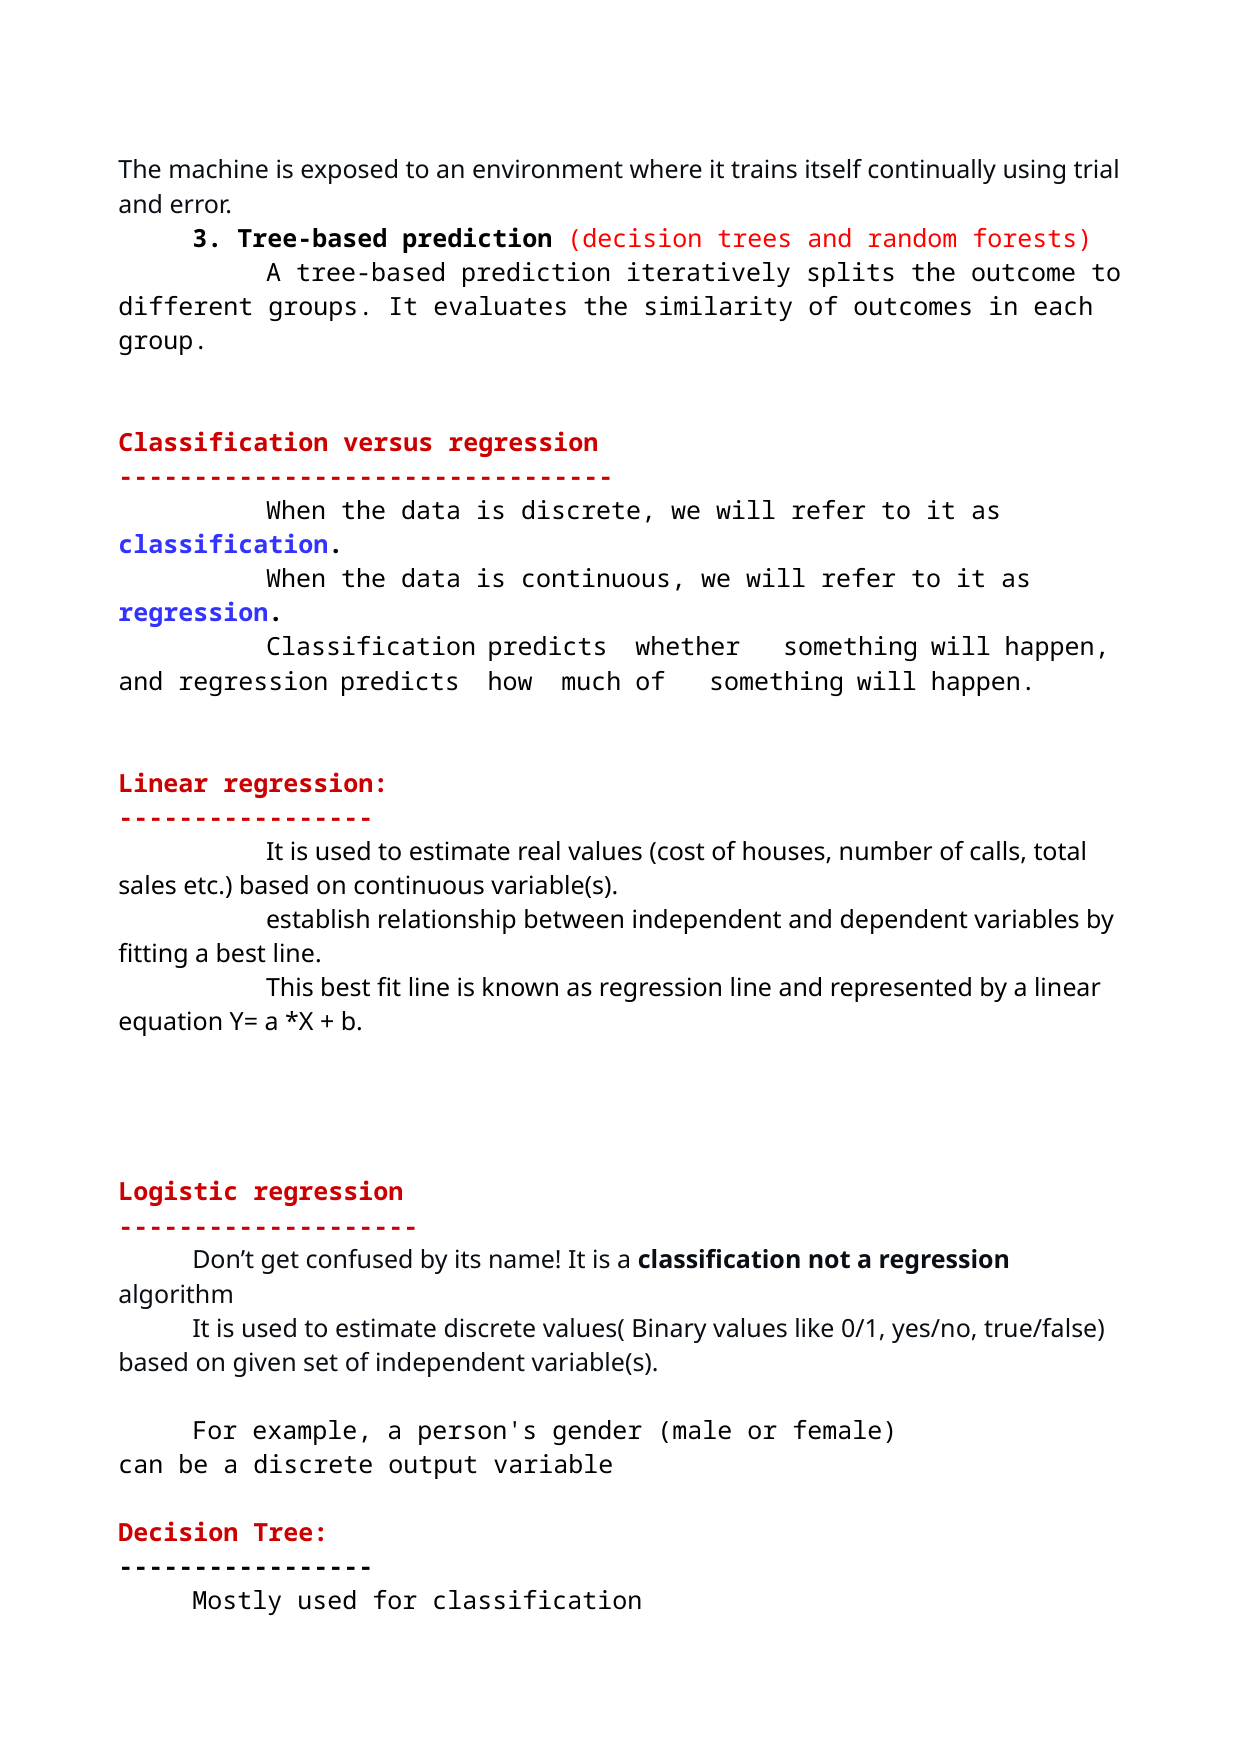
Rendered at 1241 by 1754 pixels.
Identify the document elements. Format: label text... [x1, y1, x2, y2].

text The machine is exposed to an environment where it trains itself continually using trial and error. [118, 152, 1122, 220]
text 3. Tree-based prediction (decision trees and random forests) [118, 220, 1122, 254]
text Don’t get confused by its name! It is a classification not a regression algorithm [118, 1242, 1122, 1310]
text ----------------- [118, 799, 1122, 833]
text When the data is continuous, we will refer to it as regression. [118, 561, 1122, 629]
text Mostly used for classification [118, 1583, 1122, 1617]
text can be a discrete output variable [118, 1447, 1122, 1481]
text Classification predicts whether something will happen, and regression predicts how much of something will happen. [118, 629, 1122, 697]
text -------------------- [118, 1208, 1122, 1242]
text Logistic regression [118, 1174, 1122, 1208]
text For example, a person's gender (male or female) [118, 1412, 1122, 1447]
text --------------------------------- [118, 459, 1122, 493]
text Classification versus regression [118, 425, 1122, 459]
text When the data is discrete, we will refer to it as classification. [118, 493, 1122, 561]
text Decision Tree: [118, 1515, 1122, 1549]
text establish relationship between independent and dependent variables by fitting a best line. [118, 902, 1122, 970]
text It is used to estimate real values (cost of houses, number of calls, total sales etc.) based on continuous variable(s). [118, 833, 1122, 902]
text This best fit line is known as regression line and represented by a linear equation Y= a *X + b. [118, 970, 1122, 1038]
text Linear regression: [118, 765, 1122, 799]
text It is used to estimate discrete values( Binary values like 0/1, yes/no, true/false) based on given set of independent variable(s). [118, 1310, 1122, 1378]
text A tree-based prediction iteratively splits the outcome to different groups. It evaluates the similarity of outcomes in each group. [118, 254, 1122, 357]
text ----------------- [118, 1549, 1122, 1583]
